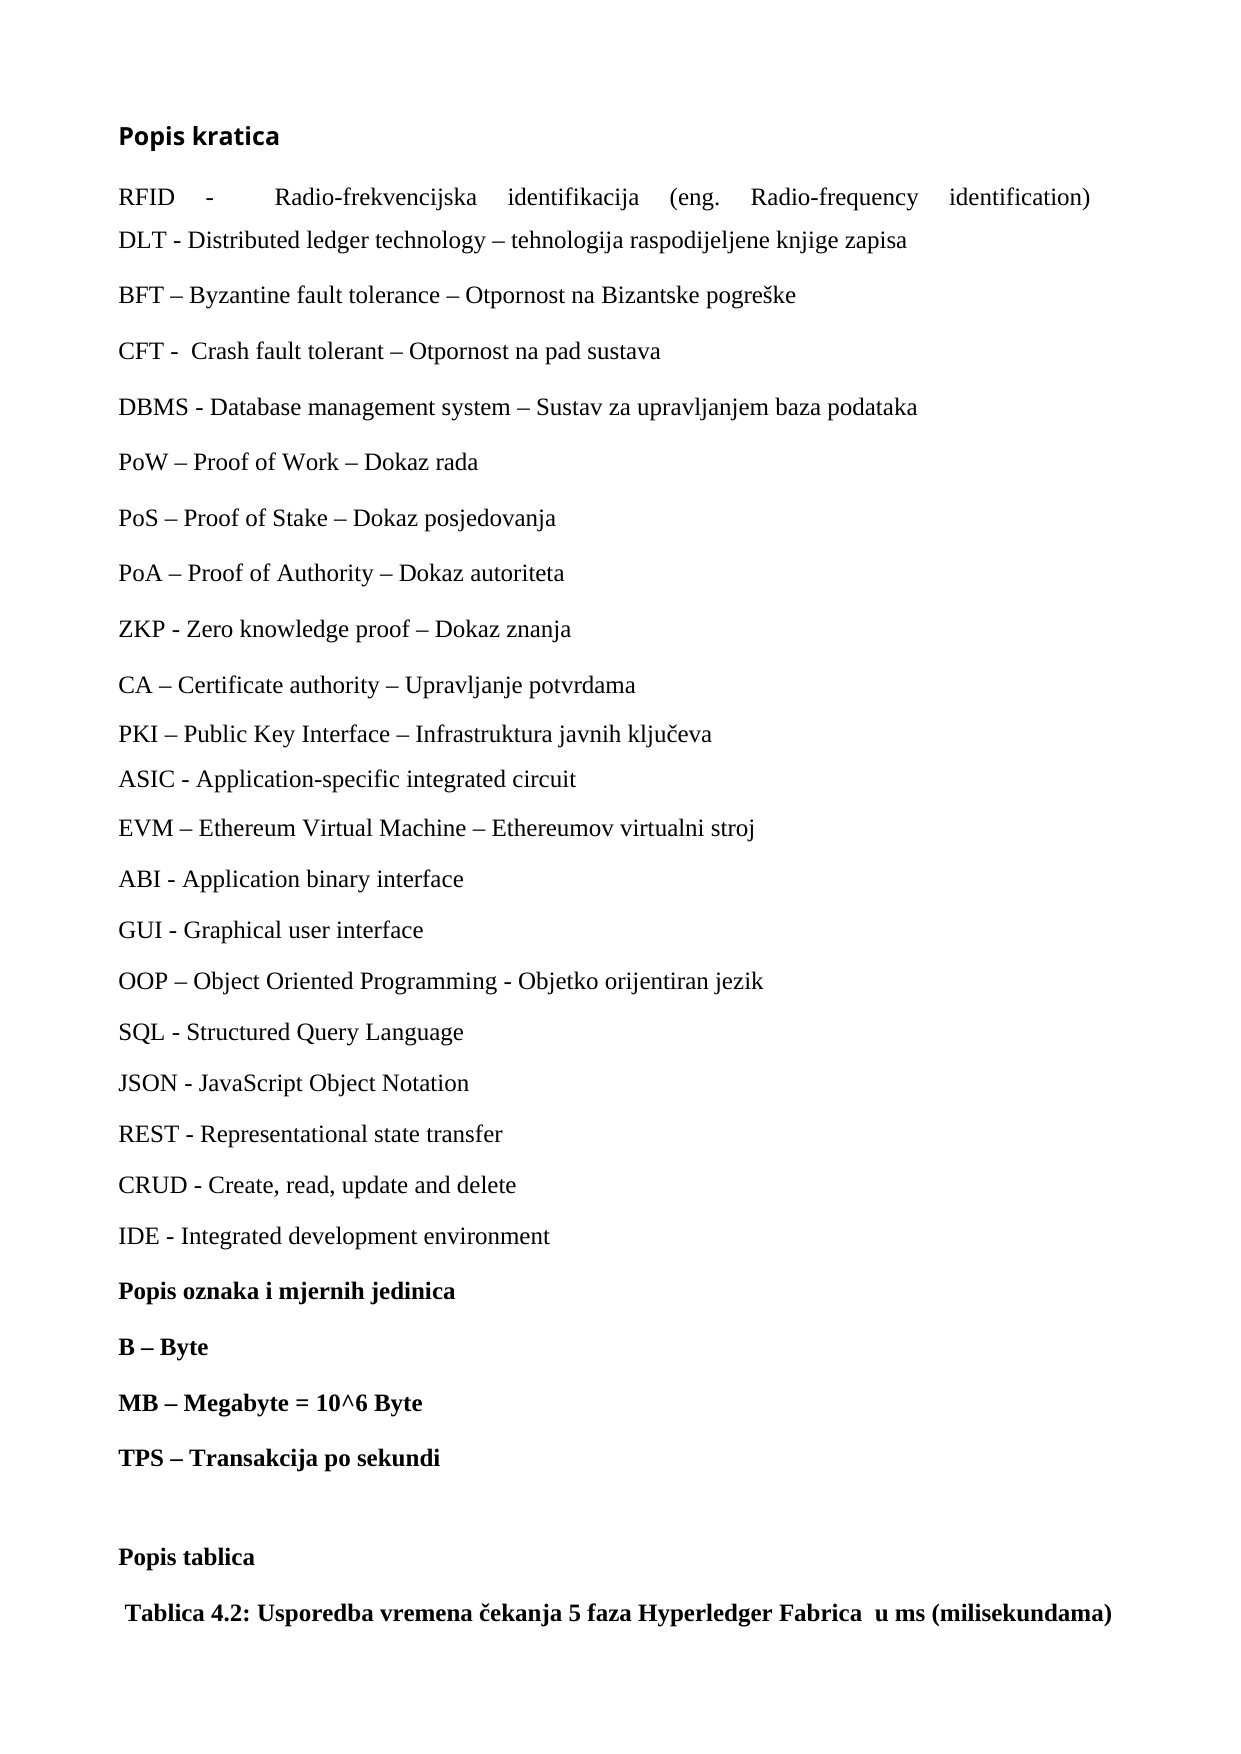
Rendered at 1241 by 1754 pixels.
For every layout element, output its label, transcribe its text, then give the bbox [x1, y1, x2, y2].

text DBMS - Database management system – Sustav za upravljanjem baza podataka [118, 392, 1122, 420]
text BFT – Byzantine fault tolerance – Otpornost na Bizantske pogreške [118, 280, 1122, 309]
text MB – Megabyte = 10^6 Byte [118, 1388, 1122, 1416]
text CRUD - Create, read, update and delete [118, 1170, 1122, 1198]
text CFT - Crash fault tolerant – Otpornost na pad sustava [118, 336, 1122, 365]
text RFID - Radio-frekvencijska identifikacija (eng. Radio-frequency identification) DLT - Distributed ledger technology – tehnologija raspodijeljene knjige zapisa [118, 182, 1122, 253]
text Popis oznaka i mjernih jedinica [118, 1276, 1122, 1305]
text PoA – Proof of Authority – Dokaz autoriteta [118, 558, 1122, 587]
text PKI – Public Key Interface – Infrastruktura javnih ključeva [118, 719, 1122, 748]
text Tablica 4.2: Usporedba vremena čekanja 5 faza Hyperledger Fabrica u ms (milisekundama) [118, 1598, 1122, 1626]
text SQL - Structured Query Language [118, 1017, 1122, 1046]
text Popis tablica [118, 1542, 1122, 1571]
text Popis kratica [118, 118, 1122, 152]
text ABI - Application binary interface [118, 864, 1122, 893]
text B – Byte [118, 1332, 1122, 1361]
text REST - Representational state transfer [118, 1119, 1122, 1148]
text EVM – Ethereum Virtual Machine – Ethereumov virtualni stroj [118, 813, 1122, 842]
text ASIC - Application-specific integrated circuit [118, 764, 1122, 793]
text GUI - Graphical user interface [118, 915, 1122, 944]
text PoS – Proof of Stake – Dokaz posjedovanja [118, 503, 1122, 532]
text CA – Certificate authority – Upravljanje potvrdama [118, 670, 1122, 698]
text ZKP - Zero knowledge proof – Dokaz znanja [118, 614, 1122, 643]
text TPS – Transakcija po sekundi [118, 1443, 1122, 1515]
text OOP – Object Oriented Programming - Objetko orijentiran jezik [118, 966, 1122, 995]
text PoW – Proof of Work – Dokaz rada [118, 447, 1122, 476]
text IDE - Integrated development environment [118, 1221, 1122, 1249]
text JSON - JavaScript Object Notation [118, 1068, 1122, 1097]
